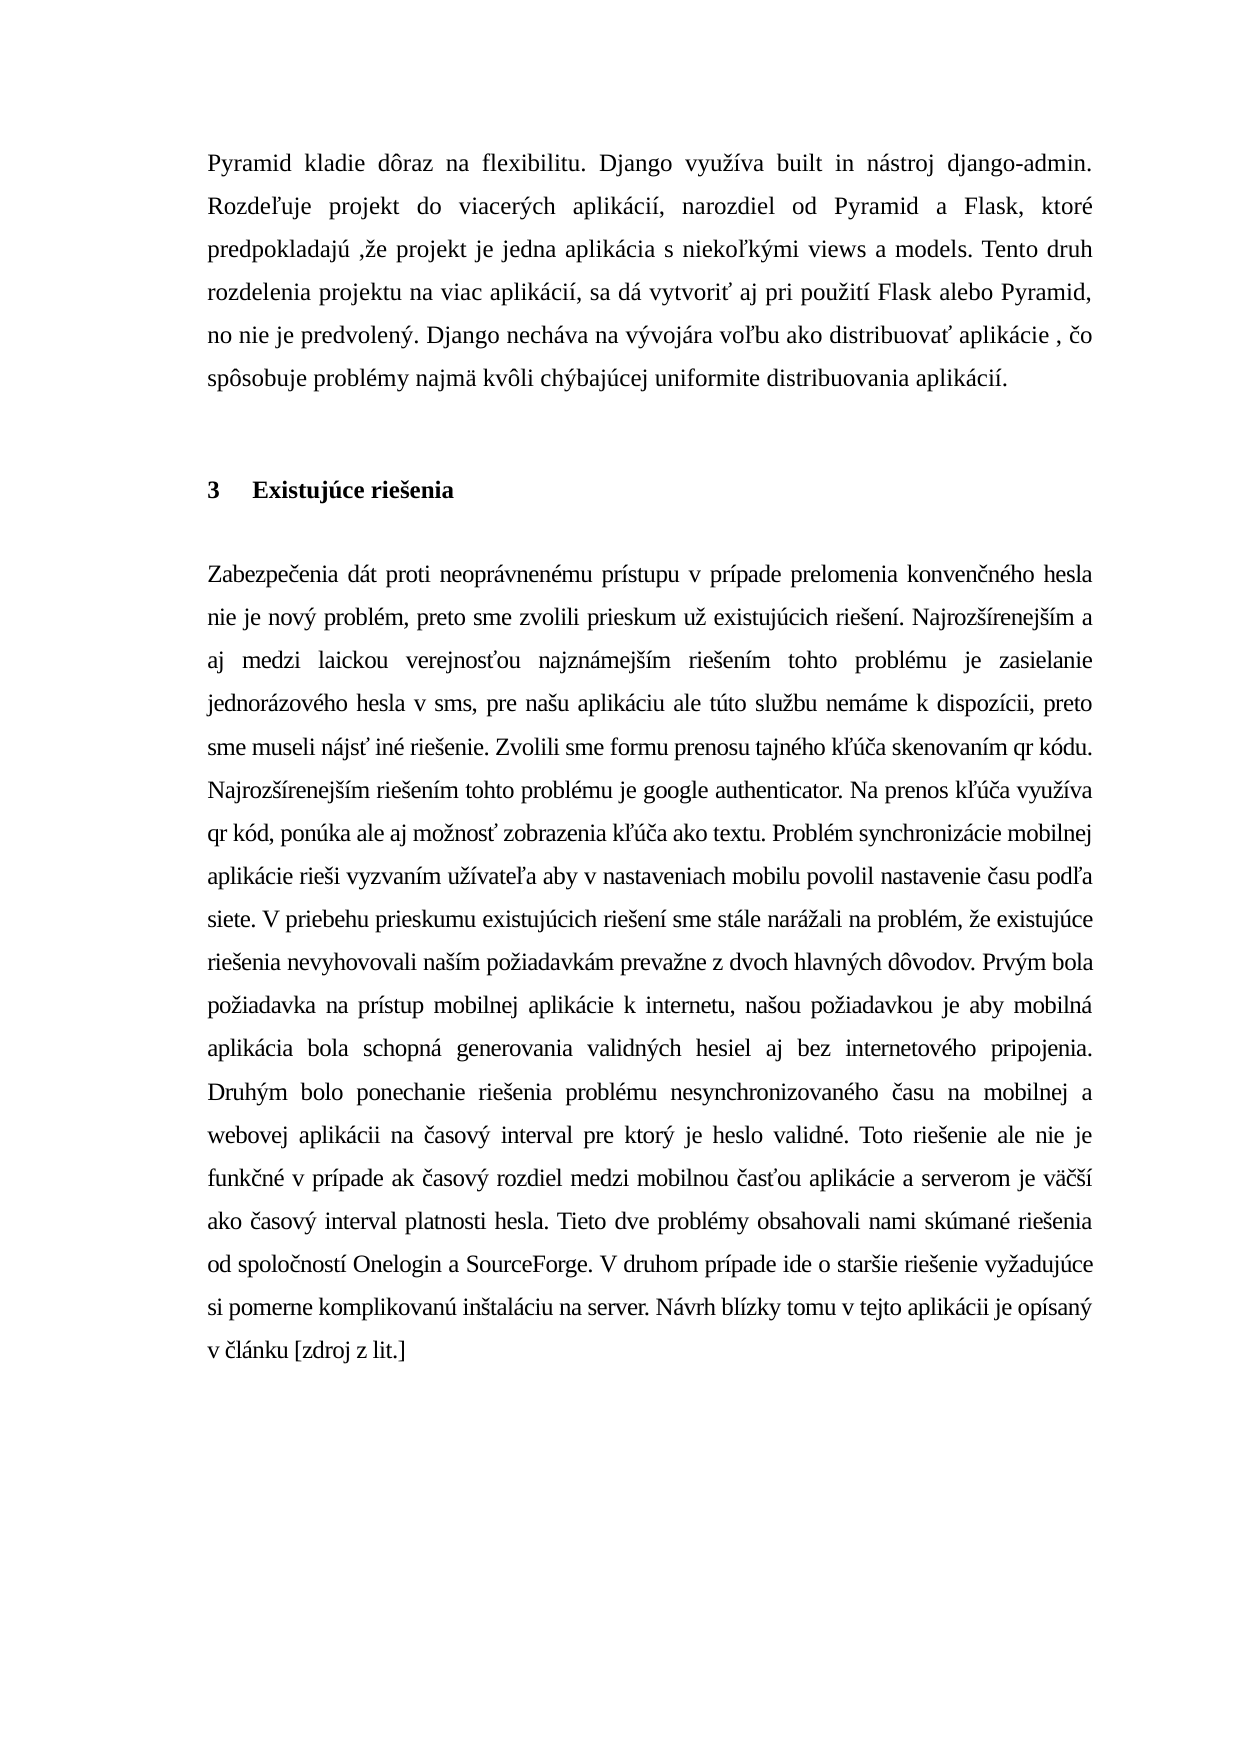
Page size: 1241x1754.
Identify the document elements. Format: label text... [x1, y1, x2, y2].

text Zabezpečenia dát proti neoprávnenému prístupu v prípade prelomenia konvenčného hesla nie je nový problém, preto sme zvolili prieskum už existujúcich riešení. Najrozšírenejším a aj medzi laickou verejnosťou najznámejším riešením tohto problému je zasielanie jednorázového hesla v sms, pre našu aplikáciu ale túto službu nemáme k dispozícii, preto sme museli nájsť iné riešenie. Zvolili sme formu prenosu tajného kľúča skenovaním qr kódu. Najrozšírenejším riešením tohto problému je google authenticator. Na prenos kľúča využíva qr kód, ponúka ale aj možnosť zobrazenia kľúča ako textu. Problém synchronizácie mobilnej aplikácie rieši vyzvaním užívateľa aby v nastaveniach mobilu povolil nastavenie času podľa siete. V priebehu prieskumu existujúcich riešení sme stále narážali na problém, že existujúce riešenia nevyhovovali naším požiadavkám prevažne z dvoch hlavných dôvodov. Prvým bola požiadavka na prístup mobilnej aplikácie k internetu, našou požiadavkou je aby mobilná aplikácia bola schopná generovania validných hesiel aj bez internetového pripojenia. Druhým bolo ponechanie riešenia problému nesynchronizovaného času na mobilnej a webovej aplikácii na časový interval pre ktorý je heslo validné. Toto riešenie ale nie je funkčné v prípade ak časový rozdiel medzi mobilnou časťou aplikácie a serverom je väčší ako časový interval platnosti hesla. Tieto dve problémy obsahovali nami skúmané riešenia od spoločností Onelogin a SourceForge. V druhom prípade ide o staršie riešenie vyžadujúce si pomerne komplikovanú inštaláciu na server. Návrh blízky tomu v tejto aplikácii je opísaný v článku [zdroj z lit.] [207, 559, 1093, 1364]
text Pyramid kladie dôraz na flexibilitu. Django využíva built in nástroj django-admin. Rozdeľuje projekt do viacerých aplikácií, narozdiel od Pyramid a Flask, ktoré predpokladajú ,že projekt je jedna aplikácia s niekoľkými views a models. Tento druh rozdelenia projektu na viac aplikácií, sa dá vytvoriť aj pri použití Flask alebo Pyramid, no nie je predvolený. Django necháva na vývojára voľbu ako distribuovať aplikácie , čo spôsobuje problémy najmä kvôli chýbajúcej uniformite distribuovania aplikácií. [207, 148, 1093, 392]
subtitle Existujúce riešenia [207, 475, 1093, 503]
